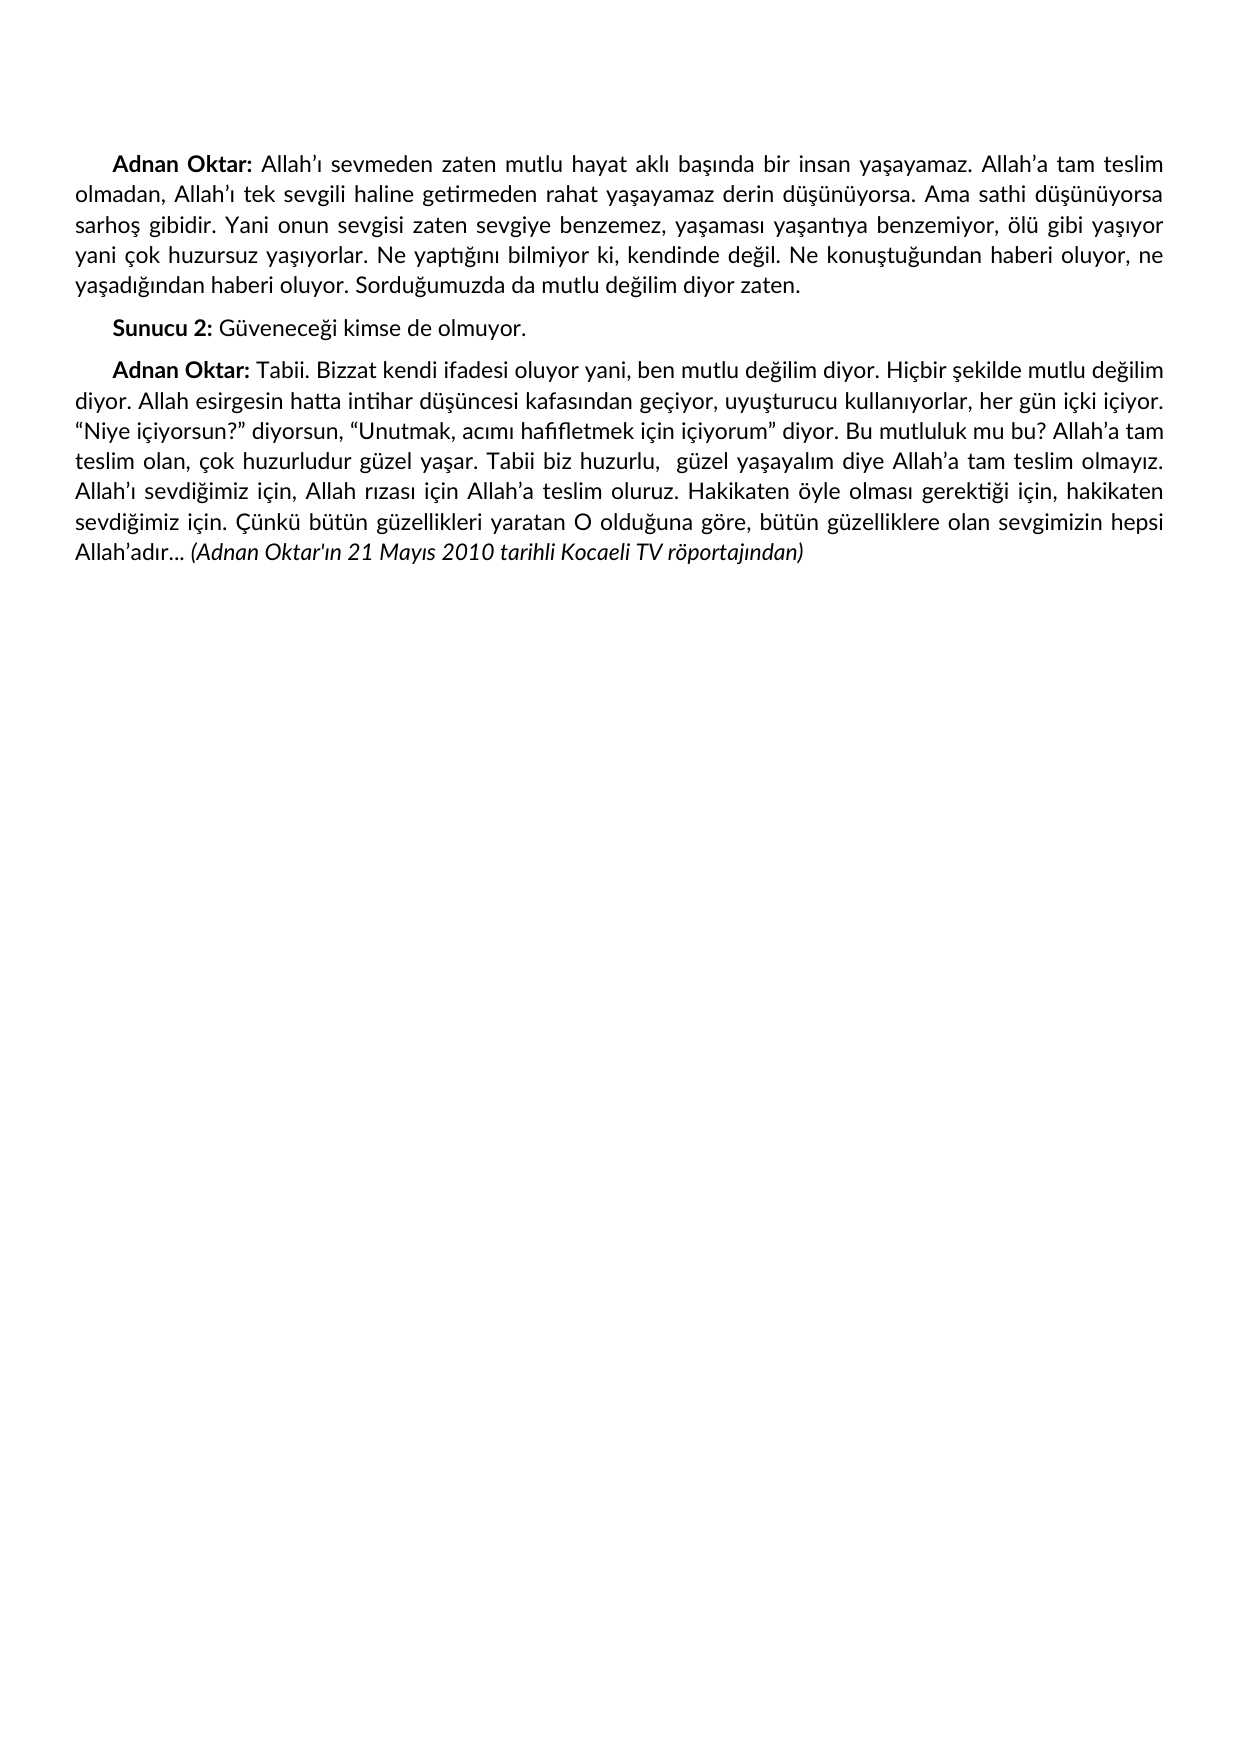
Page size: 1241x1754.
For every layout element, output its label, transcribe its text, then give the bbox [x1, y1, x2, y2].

text Adnan Oktar: Tabii. Bizzat kendi ifadesi oluyor yani, ben mutlu değilim diyor. Hiçbir şekilde mutlu değilim diyor. Allah esirgesin hatta intihar düşüncesi kafasından geçiyor, uyuşturucu kullanıyorlar, her gün içki içiyor. “Niye içiyorsun?” diyorsun, “Unutmak, acımı hafifletmek için içiyorum” diyor. Bu mutluluk mu bu? Allah’a tam teslim olan, çok huzurludur güzel yaşar. Tabii biz huzurlu, güzel yaşayalım diye Allah’a tam teslim olmayız. Allah’ı sevdiğimiz için, Allah rızası için Allah’a teslim oluruz. Hakikaten öyle olması gerektiği için, hakikaten sevdiğimiz için. Çünkü bütün güzellikleri yaratan O olduğuna göre, bütün güzelliklere olan sevgimizin hepsi Allah’adır... (Adnan Oktar'ın 21 Mayıs 2010 tarihli Kocaeli TV röportajından) [75, 356, 1165, 565]
text Adnan Oktar: Allah’ı sevmeden zaten mutlu hayat aklı başında bir insan yaşayamaz. Allah’a tam teslim olmadan, Allah’ı tek sevgili haline getirmeden rahat yaşayamaz derin düşünüyorsa. Ama sathi düşünüyorsa sarhoş gibidir. Yani onun sevgisi zaten sevgiye benzemez, yaşaması yaşantıya benzemiyor, ölü gibi yaşıyor yani çok huzursuz yaşıyorlar. Ne yaptığını bilmiyor ki, kendinde değil. Ne konuştuğundan haberi oluyor, ne yaşadığından haberi oluyor. Sorduğumuzda da mutlu değilim diyor zaten. [75, 150, 1165, 298]
text Sunucu 2: Güveneceği kimse de olmuyor. [75, 313, 1165, 341]
